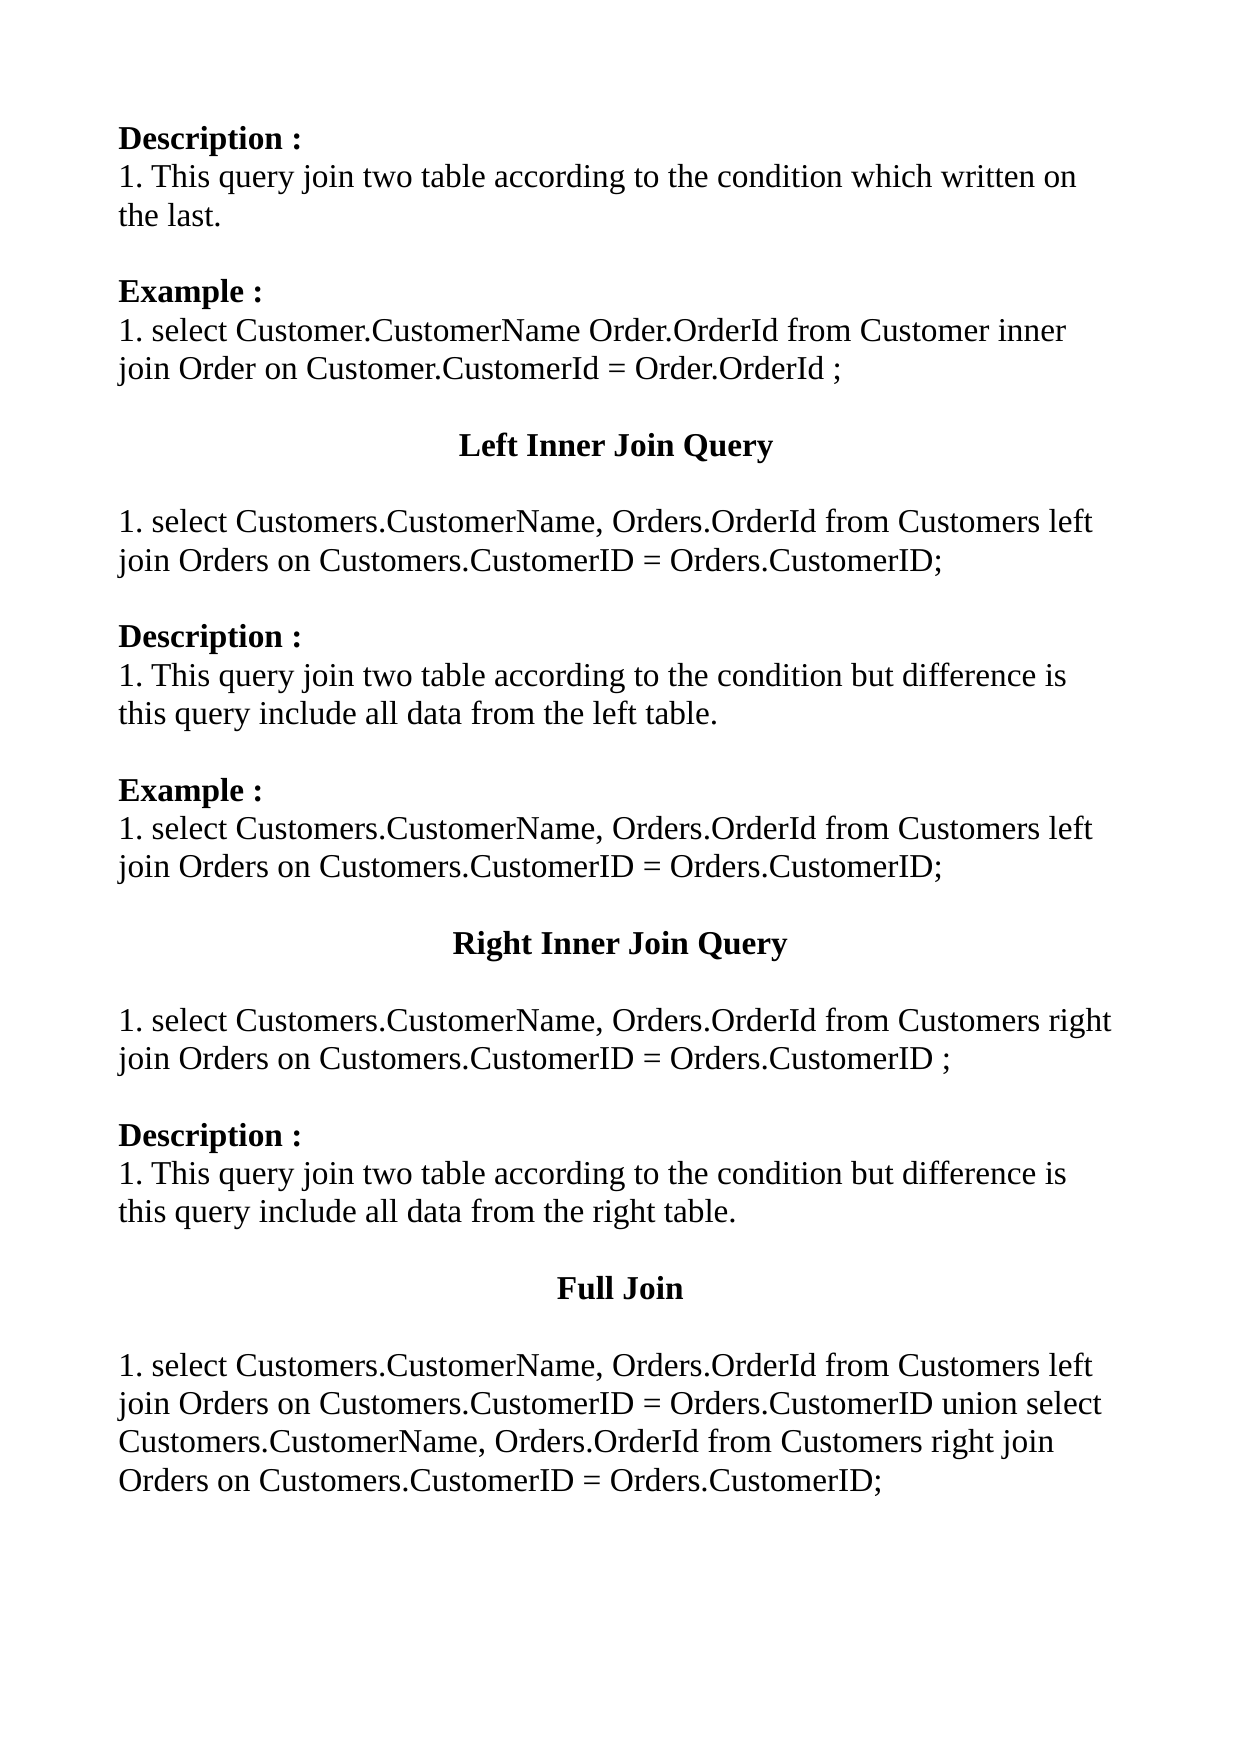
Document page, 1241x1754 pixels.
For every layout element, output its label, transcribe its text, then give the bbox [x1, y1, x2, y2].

text 1. This query join two table according to the condition which written on the last. [118, 156, 1122, 233]
text Right Inner Join Query [118, 923, 1122, 961]
text Description : [118, 1115, 1122, 1153]
text 1. select Customer.CustomerName Order.OrderId from Customer inner join Order on Customer.CustomerId = Order.OrderId ; [118, 310, 1122, 386]
text 1. This query join two table according to the condition but difference is this query include all data from the right table. [118, 1153, 1122, 1230]
text Description : [118, 118, 1122, 156]
text 1. select Customers.CustomerName, Orders.OrderId from Customers left join Orders on Customers.CustomerID = Orders.CustomerID; [118, 501, 1122, 578]
text Example : [118, 770, 1122, 808]
text Example : [118, 271, 1122, 310]
text Full Join [118, 1268, 1122, 1306]
text 1. select Customers.CustomerName, Orders.OrderId from Customers left join Orders on Customers.CustomerID = Orders.CustomerID; [118, 808, 1122, 885]
text 1. select Customers.CustomerName, Orders.OrderId from Customers left join Orders on Customers.CustomerID = Orders.CustomerID union select Customers.CustomerName, Orders.OrderId from Customers right join Orders on Customers.CustomerID = Orders.CustomerID; [118, 1345, 1122, 1498]
text 1. This query join two table according to the condition but difference is this query include all data from the left table. [118, 655, 1122, 731]
text Left Inner Join Query [118, 425, 1122, 463]
text Description : [118, 616, 1122, 655]
text 1. select Customers.CustomerName, Orders.OrderId from Customers right join Orders on Customers.CustomerID = Orders.CustomerID ; [118, 1000, 1122, 1076]
